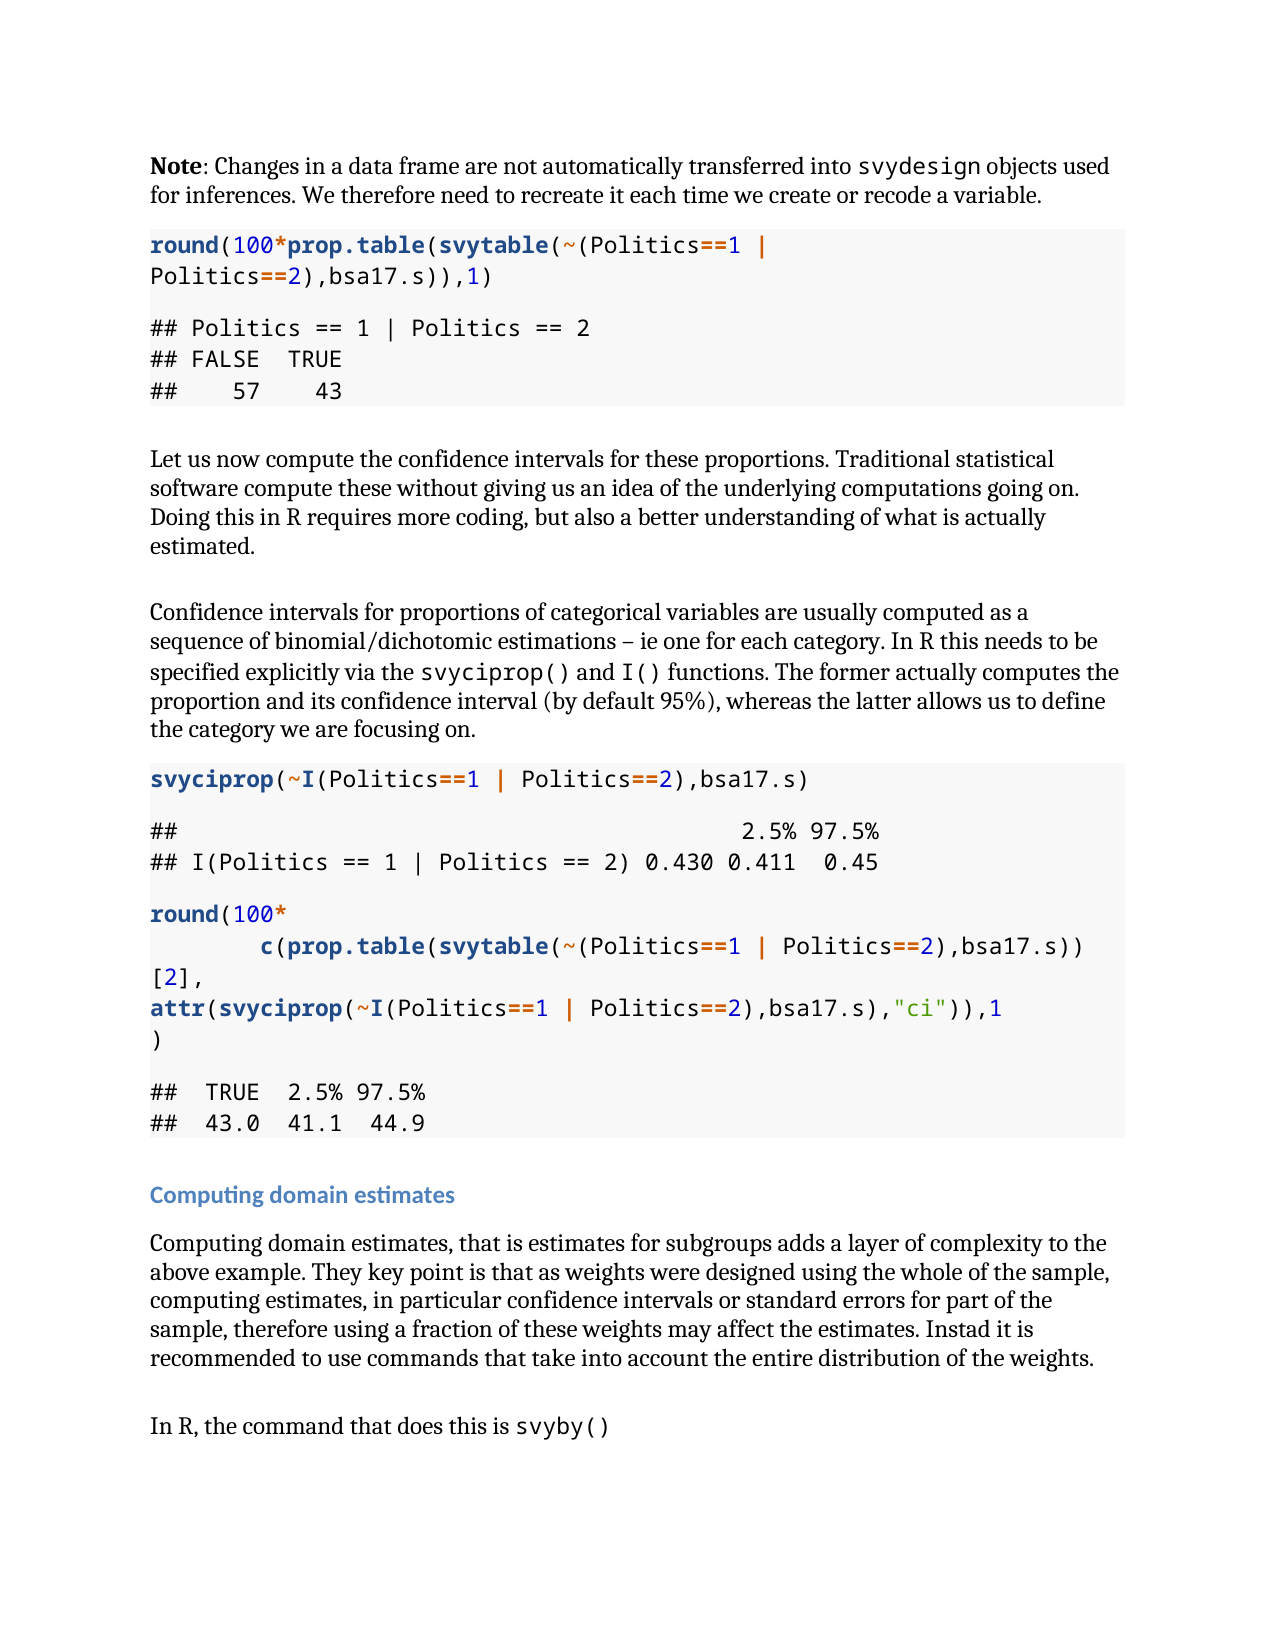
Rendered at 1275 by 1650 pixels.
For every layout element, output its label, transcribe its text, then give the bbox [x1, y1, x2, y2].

text In R, the command that does this is svyby() [150, 1410, 1125, 1441]
text Note: Changes in a data frame are not automatically transferred into svydesign objects used for inferences. We therefore need to recreate it each time we create or recode a variable. [150, 150, 1125, 210]
text ## Politics == 1 | Politics == 2 ## FALSE TRUE ## 57 43 [150, 312, 1125, 406]
text round(100*prop.table(svytable(~(Politics==1 | Politics==2),bsa17.s)),1) [494, 229, 1125, 291]
text svyciprop(~I(Politics==1 | Politics==2),bsa17.s) [810, 763, 1125, 794]
text Let us now compute the confidence intervals for these proportions. Traditional statistical software compute these without giving us an idea of the underlying computations going on. Doing this in R requires more coding, but also a better understanding of what is actually estimated. [150, 445, 1125, 560]
text Confidence intervals for proportions of categorical variables are usually computed as a sequence of binomial/dichotomic estimations – ie one for each category. In R this needs to be specified explicitly via the svyciprop() and I() functions. The former actually computes the proportion and its confidence interval (by default 95%), whereas the latter allows us to define the category we are focusing on. [150, 598, 1125, 744]
text Computing domain estimates, that is estimates for subgroups adds a layer of complexity to the above example. They key point is that as weights were designed using the whole of the sample, computing estimates, in particular confidence intervals or standard errors for part of the sample, therefore using a fraction of these weights may affect the estimates. Instad it is recommended to use commands that take into account the entire distribution of the weights. [150, 1229, 1125, 1373]
text ## TRUE 2.5% 97.5% ## 43.0 41.1 44.9 [150, 1075, 1125, 1138]
text ## 2.5% 97.5% ## I(Politics == 1 | Politics == 2) 0.430 0.411 0.45 [150, 815, 1125, 877]
text round(100* c(prop.table(svytable(~(Politics==1 | Politics==2),bsa17.s))[2], attr(svyciprop(~I(Politics==1 | Politics==2),bsa17.s),"ci")),1 ) [150, 898, 1125, 1054]
subtitle Computing domain estimates [150, 1179, 1125, 1210]
